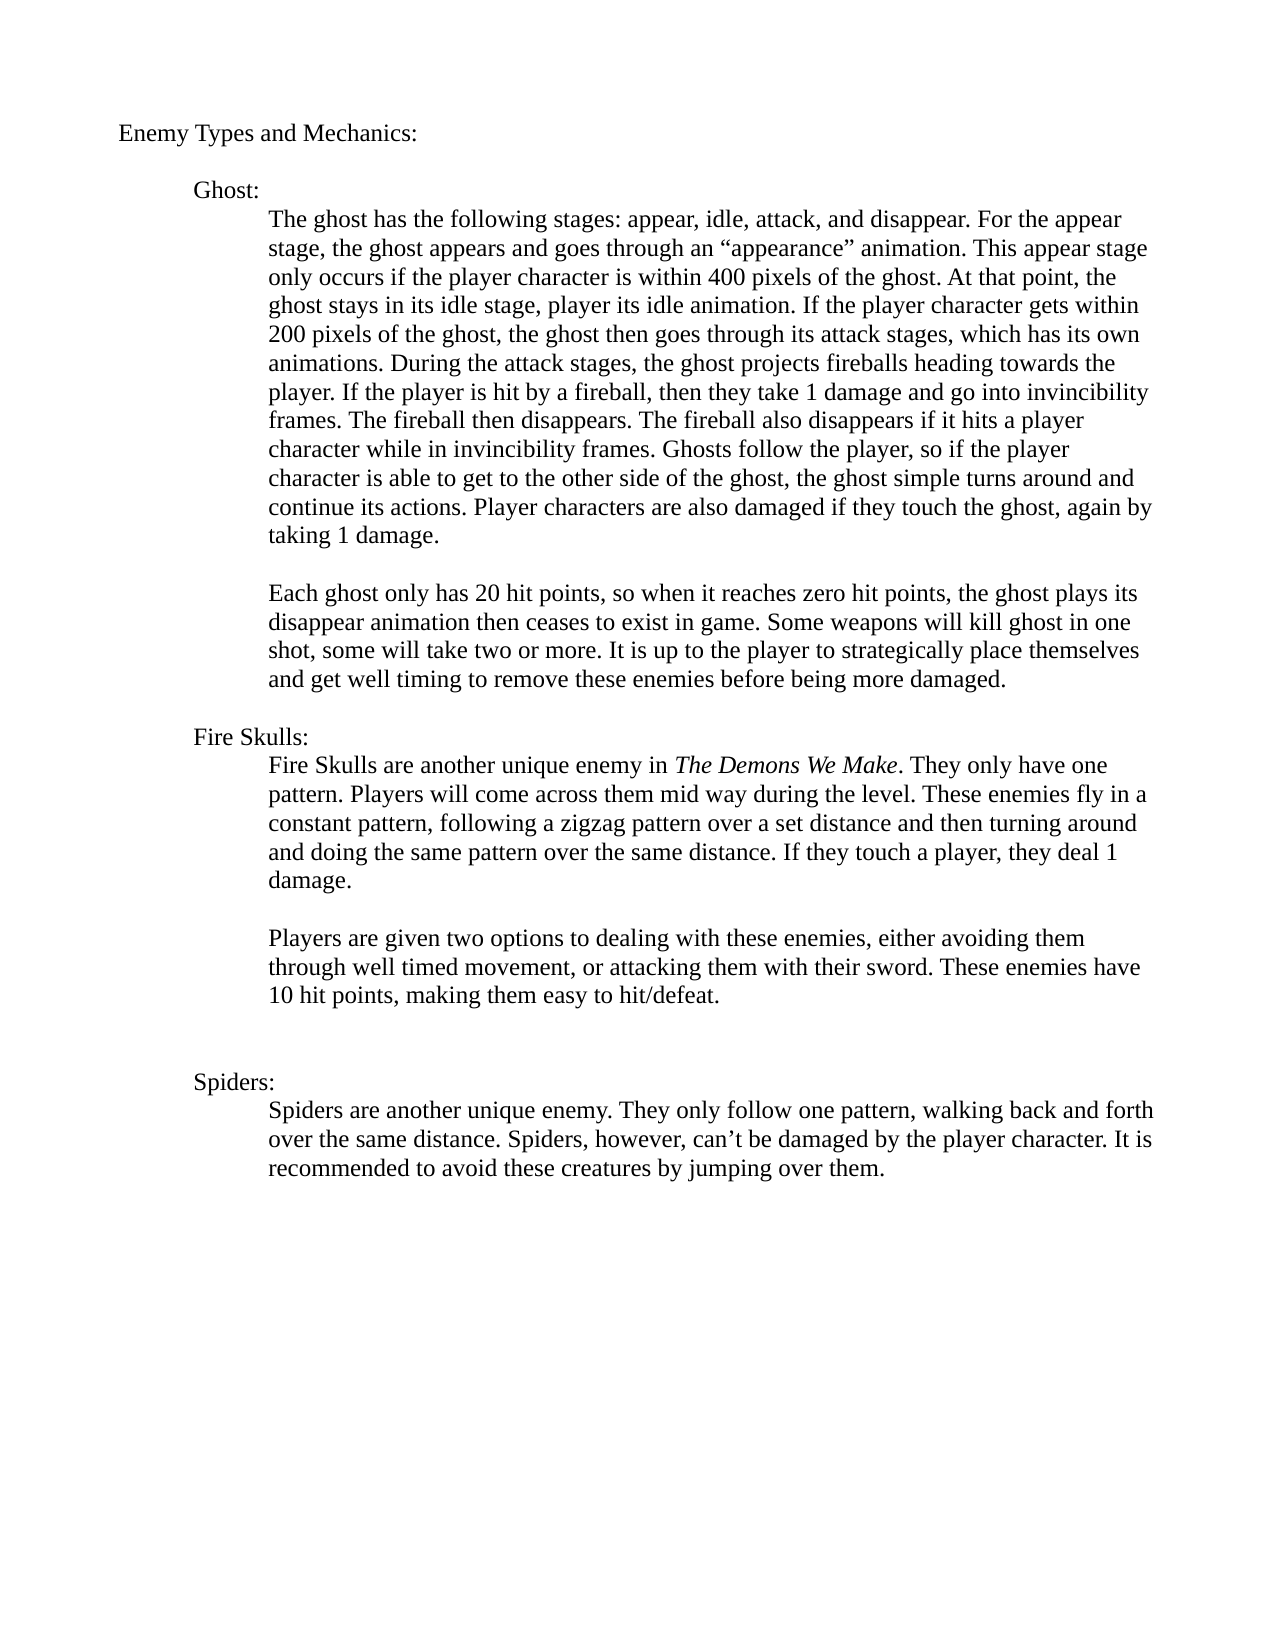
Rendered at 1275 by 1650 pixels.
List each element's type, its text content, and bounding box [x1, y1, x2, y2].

text Fire Skulls: [193, 722, 1157, 751]
text Players are given two options to dealing with these enemies, either avoiding them through well timed movement, or attacking them with their sword. These enemies have 10 hit points, making them easy to hit/defeat. [268, 923, 1157, 1009]
text Ghost: [193, 176, 1157, 204]
text Each ghost only has 20 hit points, so when it reaches zero hit points, the ghost plays its disappear animation then ceases to exist in game. Some weapons will kill ghost in one shot, some will take two or more. It is up to the player to strategically place themselves and get well timing to remove these enemies before being more damaged. [268, 578, 1157, 693]
text The ghost has the following stages: appear, idle, attack, and disappear. For the appear stage, the ghost appears and goes through an “appearance” animation. This appear stage only occurs if the player character is within 400 pixels of the ghost. At that point, the ghost stays in its idle stage, player its idle animation. If the player character gets within 200 pixels of the ghost, the ghost then goes through its attack stages, which has its own animations. During the attack stages, the ghost projects fireballs heading towards the player. If the player is hit by a fireball, then they take 1 damage and go into invincibility frames. The fireball then disappears. The fireball also disappears if it hits a player character while in invincibility frames. Ghosts follow the player, so if the player character is able to get to the other side of the ghost, the ghost simple turns around and continue its actions. Player characters are also damaged if they touch the ghost, again by taking 1 damage. [268, 204, 1157, 549]
text Spiders: [193, 1067, 1157, 1096]
text Enemy Types and Mechanics: [118, 118, 1157, 147]
text Fire Skulls are another unique enemy in The Demons We Make. They only have one pattern. Players will come across them mid way during the level. These enemies fly in a constant pattern, following a zigzag pattern over a set distance and then turning around and doing the same pattern over the same distance. If they touch a player, they deal 1 damage. [268, 751, 1157, 894]
text Spiders are another unique enemy. They only follow one pattern, walking back and forth over the same distance. Spiders, however, can’t be damaged by the player character. It is recommended to avoid these creatures by jumping over them. [268, 1096, 1157, 1182]
